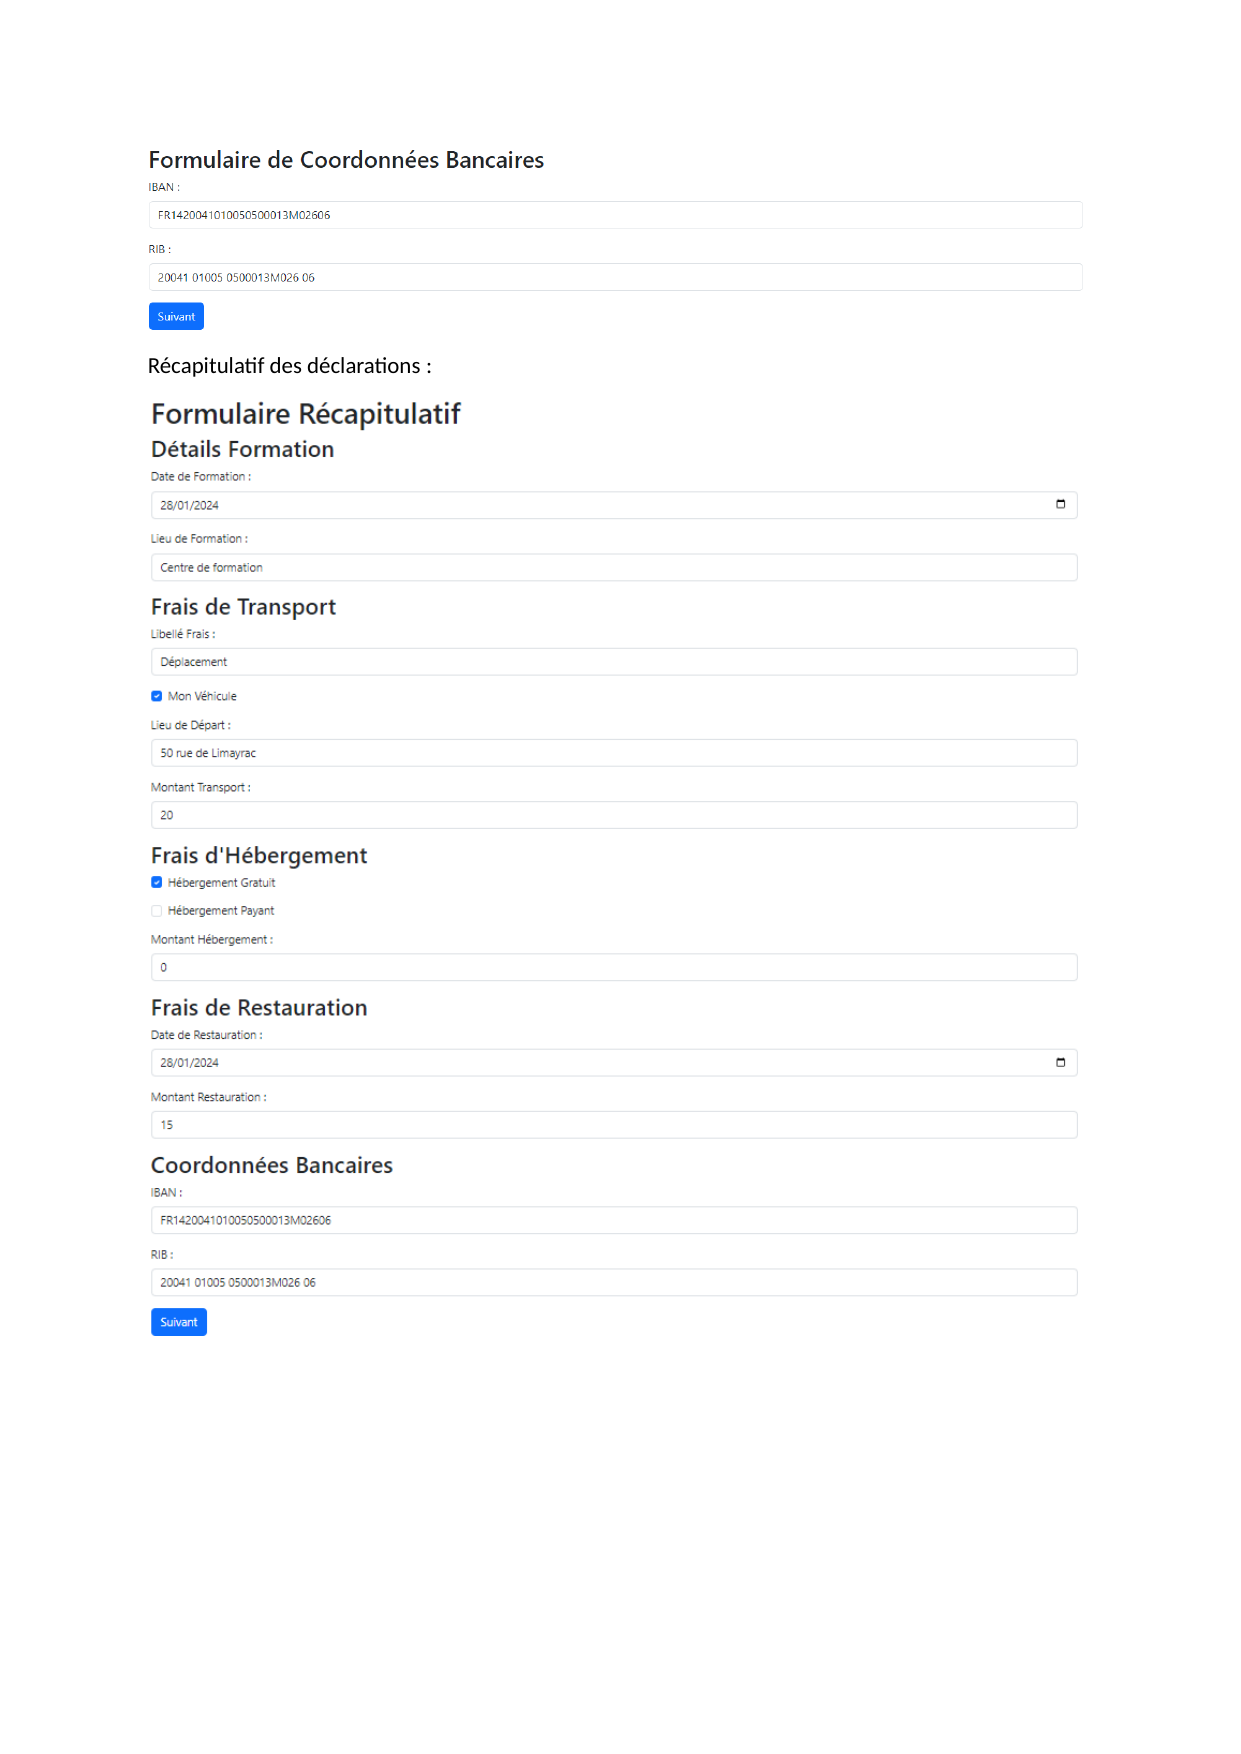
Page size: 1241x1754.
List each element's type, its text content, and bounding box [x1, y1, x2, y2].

text Récapitulatif des déclarations : [148, 351, 1093, 379]
